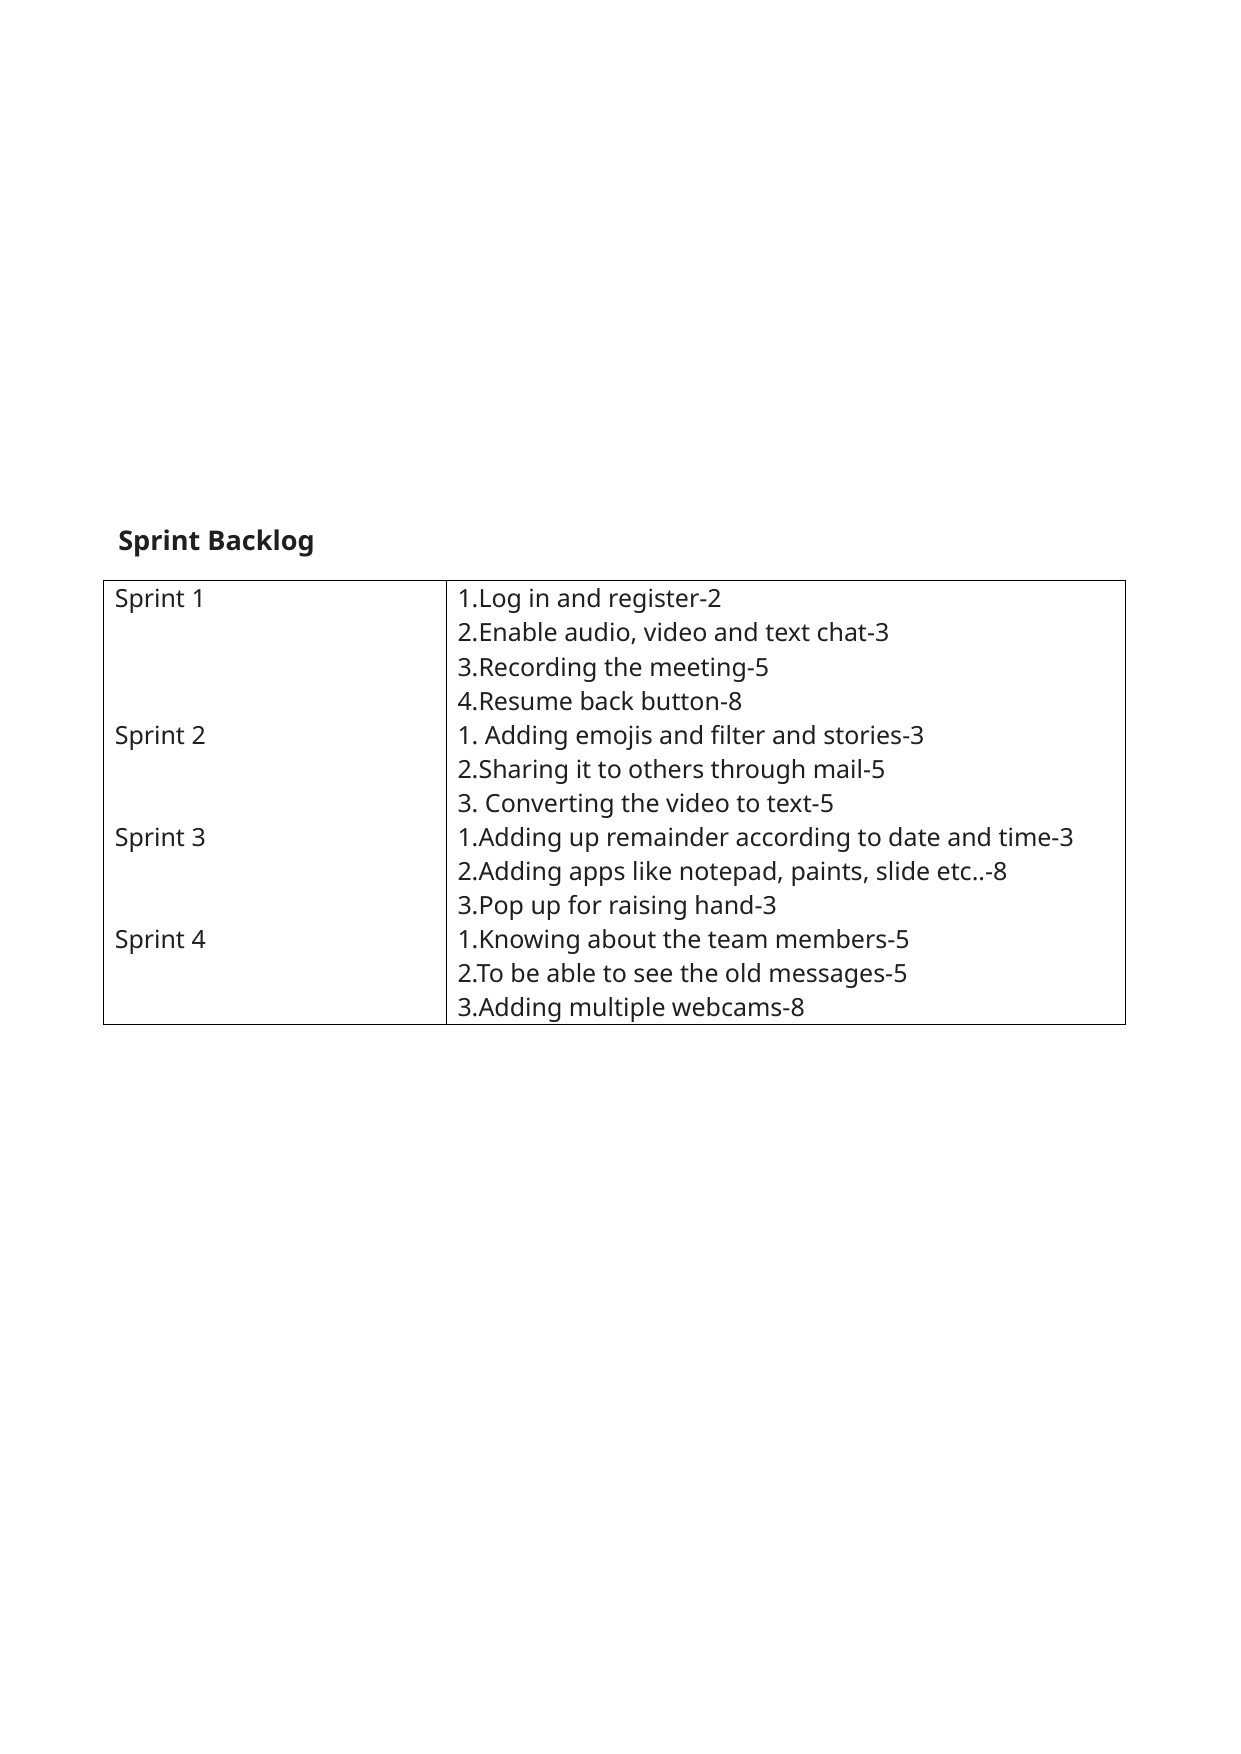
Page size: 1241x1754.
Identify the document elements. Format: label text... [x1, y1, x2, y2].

table_header 1.Log in and register-2 2.Enable audio, video and text chat-3 3.Recording the meeting-5 4.Resume back button-8 [447, 581, 1125, 717]
table_cell 1.Knowing about the team members-5 2.To be able to see the old messages-5 3.Adding multiple webcams-8 [447, 922, 1125, 1024]
table_cell 1. Adding emojis and filter and stories-3 2.Sharing it to others through mail-5 3. Converting the video to text-5 [447, 717, 1125, 819]
table_cell Sprint 4 [104, 922, 446, 1024]
table_cell Sprint 3 [104, 820, 446, 922]
text Sprint Backlog [118, 522, 1122, 559]
table_cell Sprint 2 [104, 717, 446, 819]
table_header Sprint 1 [104, 581, 446, 717]
table_cell 1.Adding up remainder according to date and time-3 2.Adding apps like notepad, paints, slide etc..-8 3.Pop up for raising hand-3 [447, 820, 1125, 922]
